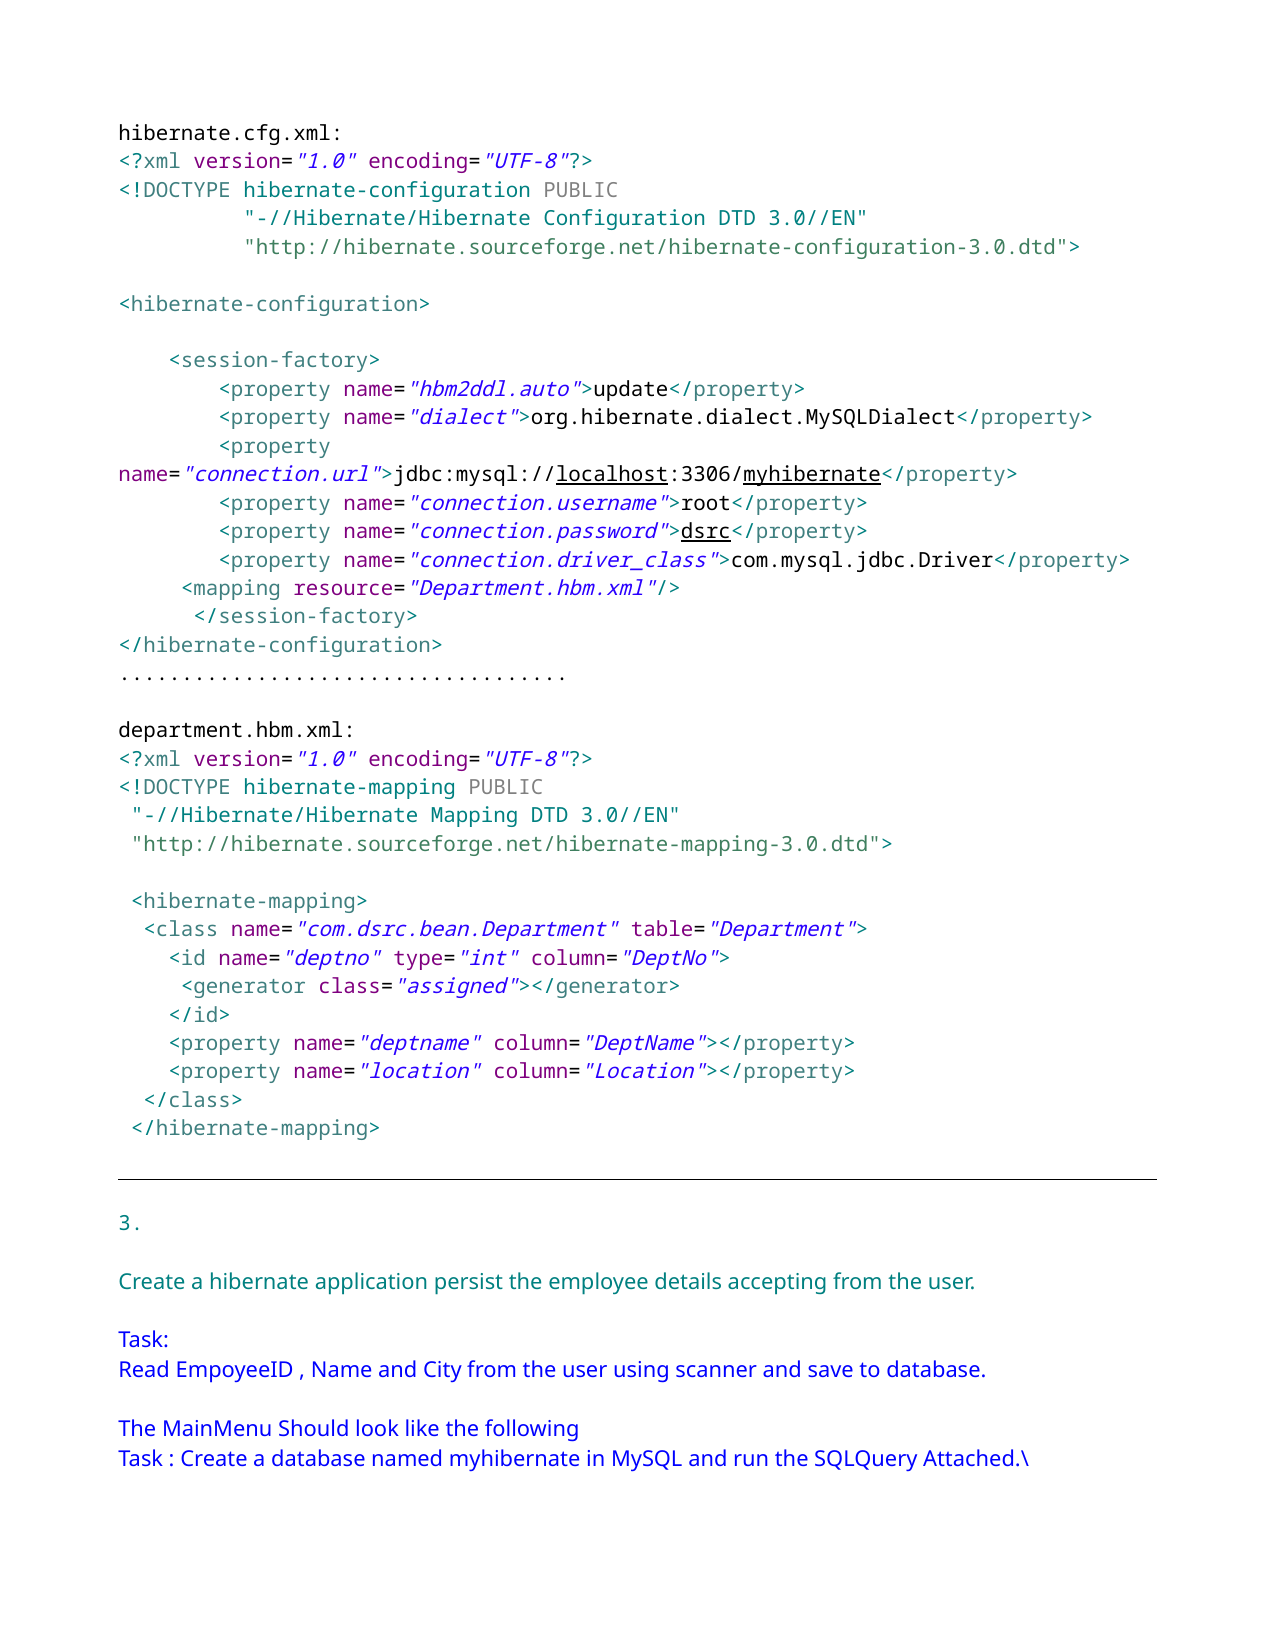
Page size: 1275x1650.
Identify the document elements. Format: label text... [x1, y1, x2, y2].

text "http://hibernate.sourceforge.net/hibernate-mapping-3.0.dtd"> [118, 829, 1157, 857]
text <mapping resource="Department.hbm.xml"/> [118, 573, 1157, 602]
text <property name="deptname" column="DeptName"></property> [118, 1028, 1157, 1057]
text .................................... [118, 658, 1157, 687]
text The MainMenu Should look like the following [118, 1413, 1157, 1442]
text "-//Hibernate/Hibernate Configuration DTD 3.0//EN" [118, 203, 1157, 232]
text <generator class="assigned"></generator> [118, 971, 1157, 1000]
text Task: [118, 1324, 1157, 1354]
text <property name="dialect">org.hibernate.dialect.MySQLDialect</property> [118, 402, 1157, 431]
text department.hbm.xml: [118, 715, 1157, 744]
text <property name="connection.driver_class">com.mysql.jdbc.Driver</property> [118, 545, 1157, 573]
text </hibernate-mapping> [118, 1113, 1157, 1142]
text <hibernate-mapping> [118, 886, 1157, 914]
text <?xml version="1.0" encoding="UTF-8"?> [118, 147, 1157, 175]
text Create a hibernate application persist the employee details accepting from the user. [118, 1236, 1157, 1296]
text <id name="deptno" type="int" column="DeptNo"> [118, 943, 1157, 971]
text <hibernate-configuration> [118, 289, 1157, 317]
text <!DOCTYPE hibernate-configuration PUBLIC [118, 175, 1157, 203]
text </class> [118, 1085, 1157, 1113]
text <property name="hbm2ddl.auto">update</property> [118, 374, 1157, 402]
text "-//Hibernate/Hibernate Mapping DTD 3.0//EN" [118, 801, 1157, 829]
text Task : Create a database named myhibernate in MySQL and run the SQLQuery Attached.\ [118, 1442, 1157, 1472]
text hibernate.cfg.xml: [118, 118, 1157, 147]
text </session-factory> [118, 602, 1157, 630]
text 3. [118, 1208, 1157, 1236]
text <property name="connection.url">jdbc:mysql://localhost:3306/myhibernate</property> [118, 431, 1157, 488]
text </id> [118, 1000, 1157, 1028]
text <class name="com.dsrc.bean.Department" table="Department"> [118, 914, 1157, 943]
text <property name="connection.password">dsrc</property> [118, 516, 1157, 545]
text <property name="connection.username">root</property> [118, 488, 1157, 516]
text </hibernate-configuration> [118, 630, 1157, 658]
text Read EmpoyeeID , Name and City from the user using scanner and save to database. [118, 1354, 1157, 1384]
text <!DOCTYPE hibernate-mapping PUBLIC [118, 772, 1157, 801]
text "http://hibernate.sourceforge.net/hibernate-configuration-3.0.dtd"> [118, 232, 1157, 260]
text <session-factory> [118, 346, 1157, 374]
text <?xml version="1.0" encoding="UTF-8"?> [118, 744, 1157, 772]
text <property name="location" column="Location"></property> [118, 1057, 1157, 1085]
